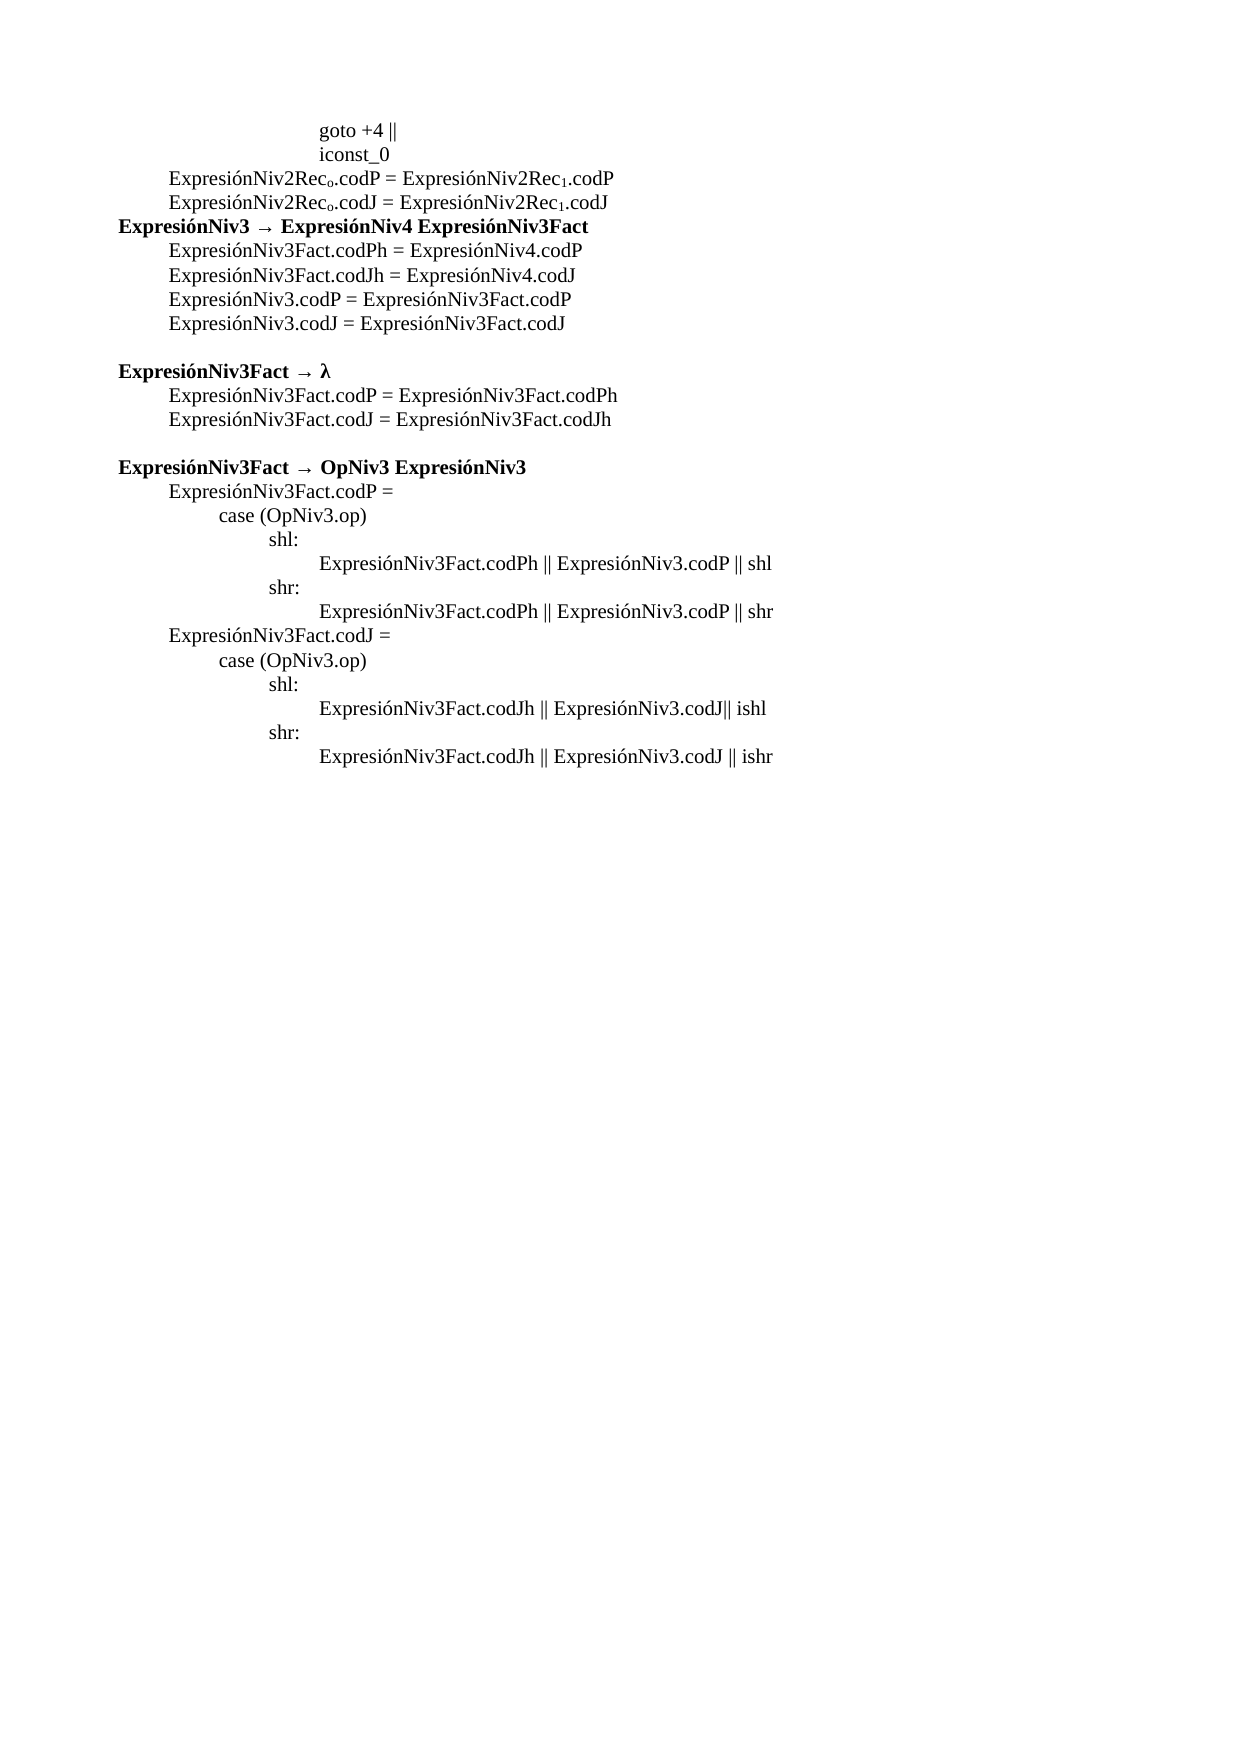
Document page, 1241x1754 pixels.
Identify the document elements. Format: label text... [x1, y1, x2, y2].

text shl: [118, 527, 1122, 551]
text ExpresiónNiv3.codJ = ExpresiónNiv3Fact.codJ [118, 311, 1122, 335]
text ExpresiónNiv3Fact.codP = ExpresiónNiv3Fact.codPh [118, 383, 1122, 407]
text ExpresiónNiv3Fact.codJh = ExpresiónNiv4.codJ [118, 262, 1122, 287]
text shr: [118, 575, 1122, 599]
text ExpresiónNiv3Fact.codPh || ExpresiónNiv3.codP || shl [118, 551, 1122, 575]
text ExpresiónNiv3Fact.codJh || ExpresiónNiv3.codJ || ishr [118, 744, 1122, 768]
text ExpresiónNiv3 → ExpresiónNiv4 ExpresiónNiv3Fact [118, 214, 1122, 238]
text ExpresiónNiv3Fact.codPh || ExpresiónNiv3.codP || shr [118, 599, 1122, 623]
text ExpresiónNiv3Fact.codJ = [118, 623, 1122, 647]
text case (OpNiv3.op) [118, 647, 1122, 672]
text ExpresiónNiv3Fact.codJh || ExpresiónNiv3.codJ|| ishl [118, 696, 1122, 720]
text ExpresiónNiv3Fact → λ [118, 359, 1122, 383]
text ExpresiónNiv3Fact → OpNiv3 ExpresiónNiv3 [118, 455, 1122, 479]
text shl: [118, 672, 1122, 696]
text ExpresiónNiv2Reco.codP = ExpresiónNiv2Rec1.codP [118, 166, 1122, 190]
text case (OpNiv3.op) [118, 503, 1122, 527]
text ExpresiónNiv3.codP = ExpresiónNiv3Fact.codP [118, 287, 1122, 311]
text iconst_0 [118, 142, 1122, 166]
text ExpresiónNiv3Fact.codPh = ExpresiónNiv4.codP [118, 238, 1122, 262]
text shr: [118, 720, 1122, 744]
text goto +4 || [118, 118, 1122, 142]
text ExpresiónNiv3Fact.codJ = ExpresiónNiv3Fact.codJh [118, 407, 1122, 431]
text ExpresiónNiv3Fact.codP = [118, 479, 1122, 503]
text ExpresiónNiv2Reco.codJ = ExpresiónNiv2Rec1.codJ [118, 190, 1122, 214]
